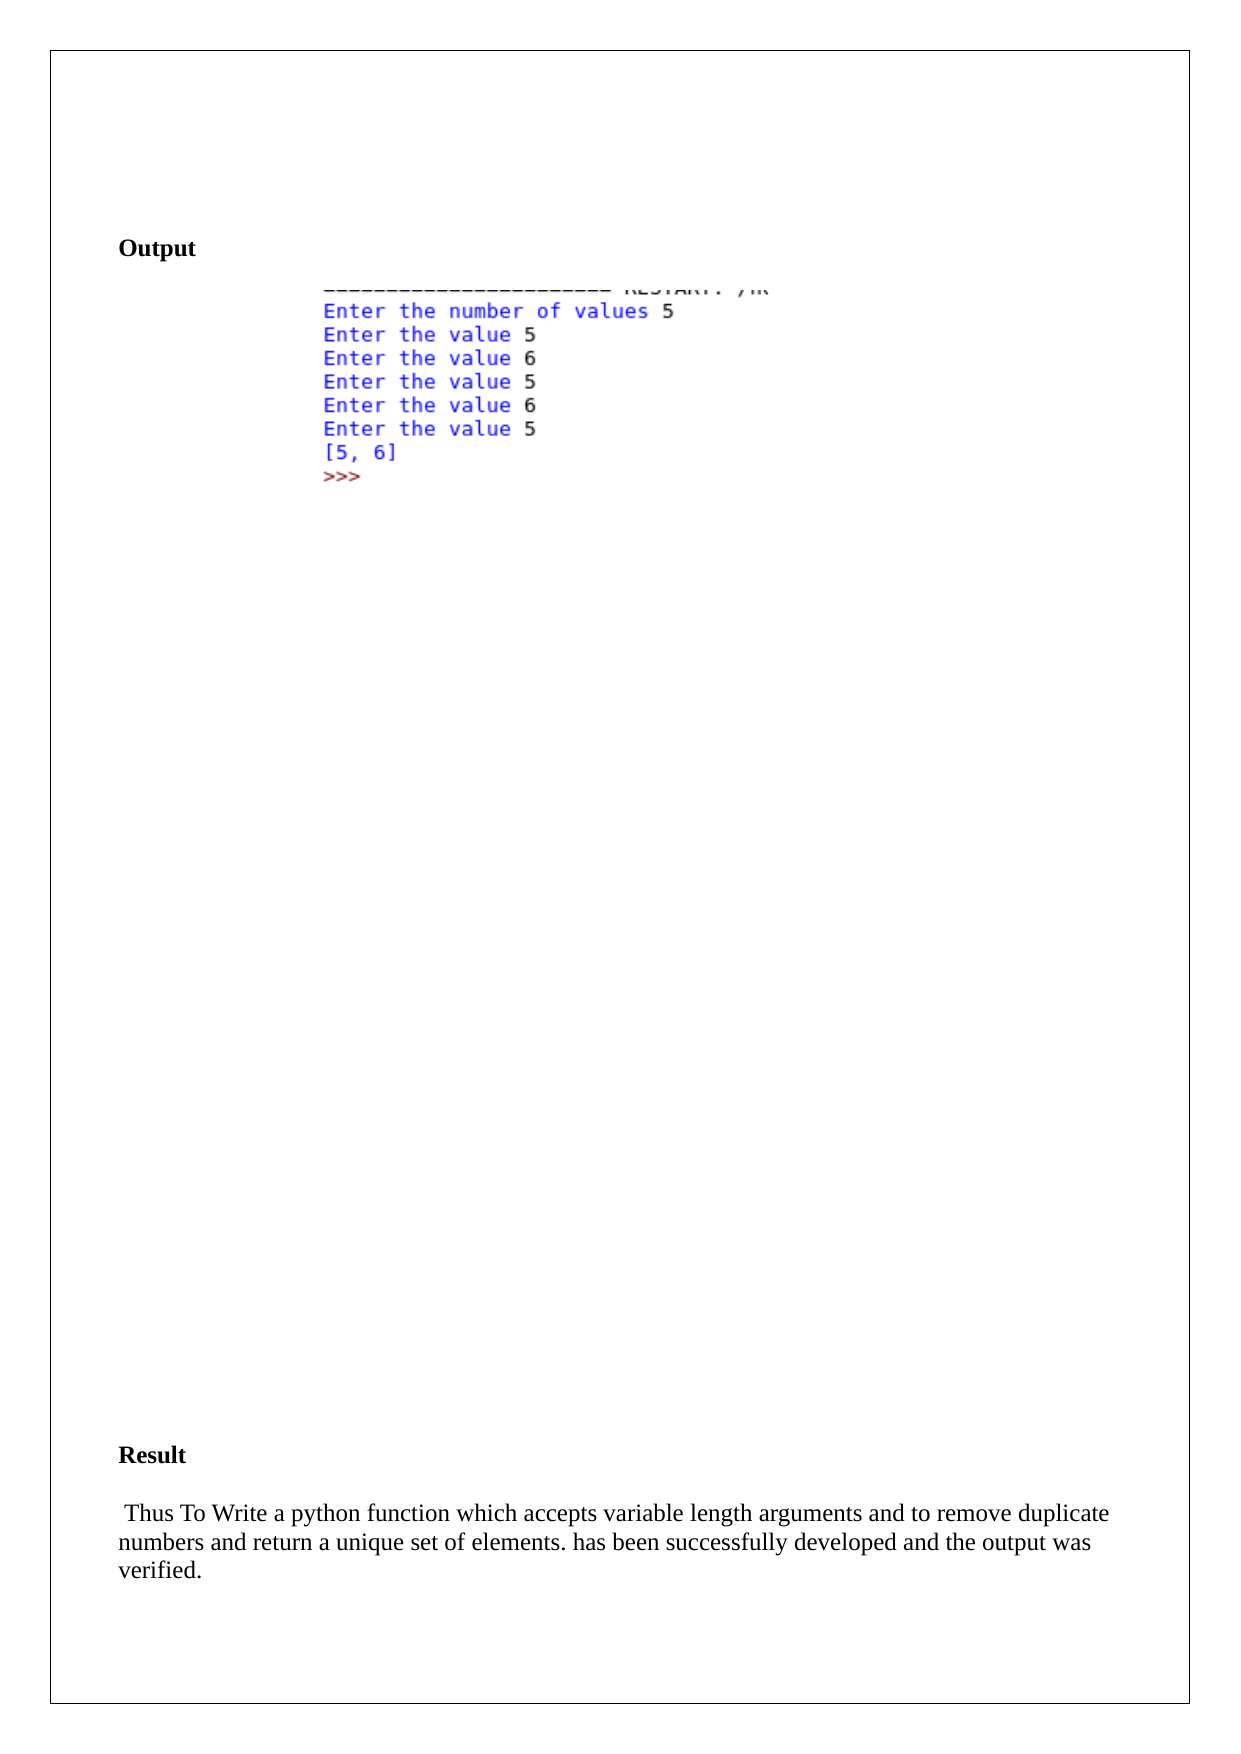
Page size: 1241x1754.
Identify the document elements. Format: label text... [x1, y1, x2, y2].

picture [322, 290, 769, 483]
text Thus To Write a python function which accepts variable length arguments and to remove duplicate [118, 1498, 1122, 1527]
text Result [118, 1441, 1122, 1469]
text Output [118, 233, 1122, 262]
text numbers and return a unique set of elements. has been successfully developed and the output was verified. [118, 1527, 1122, 1584]
